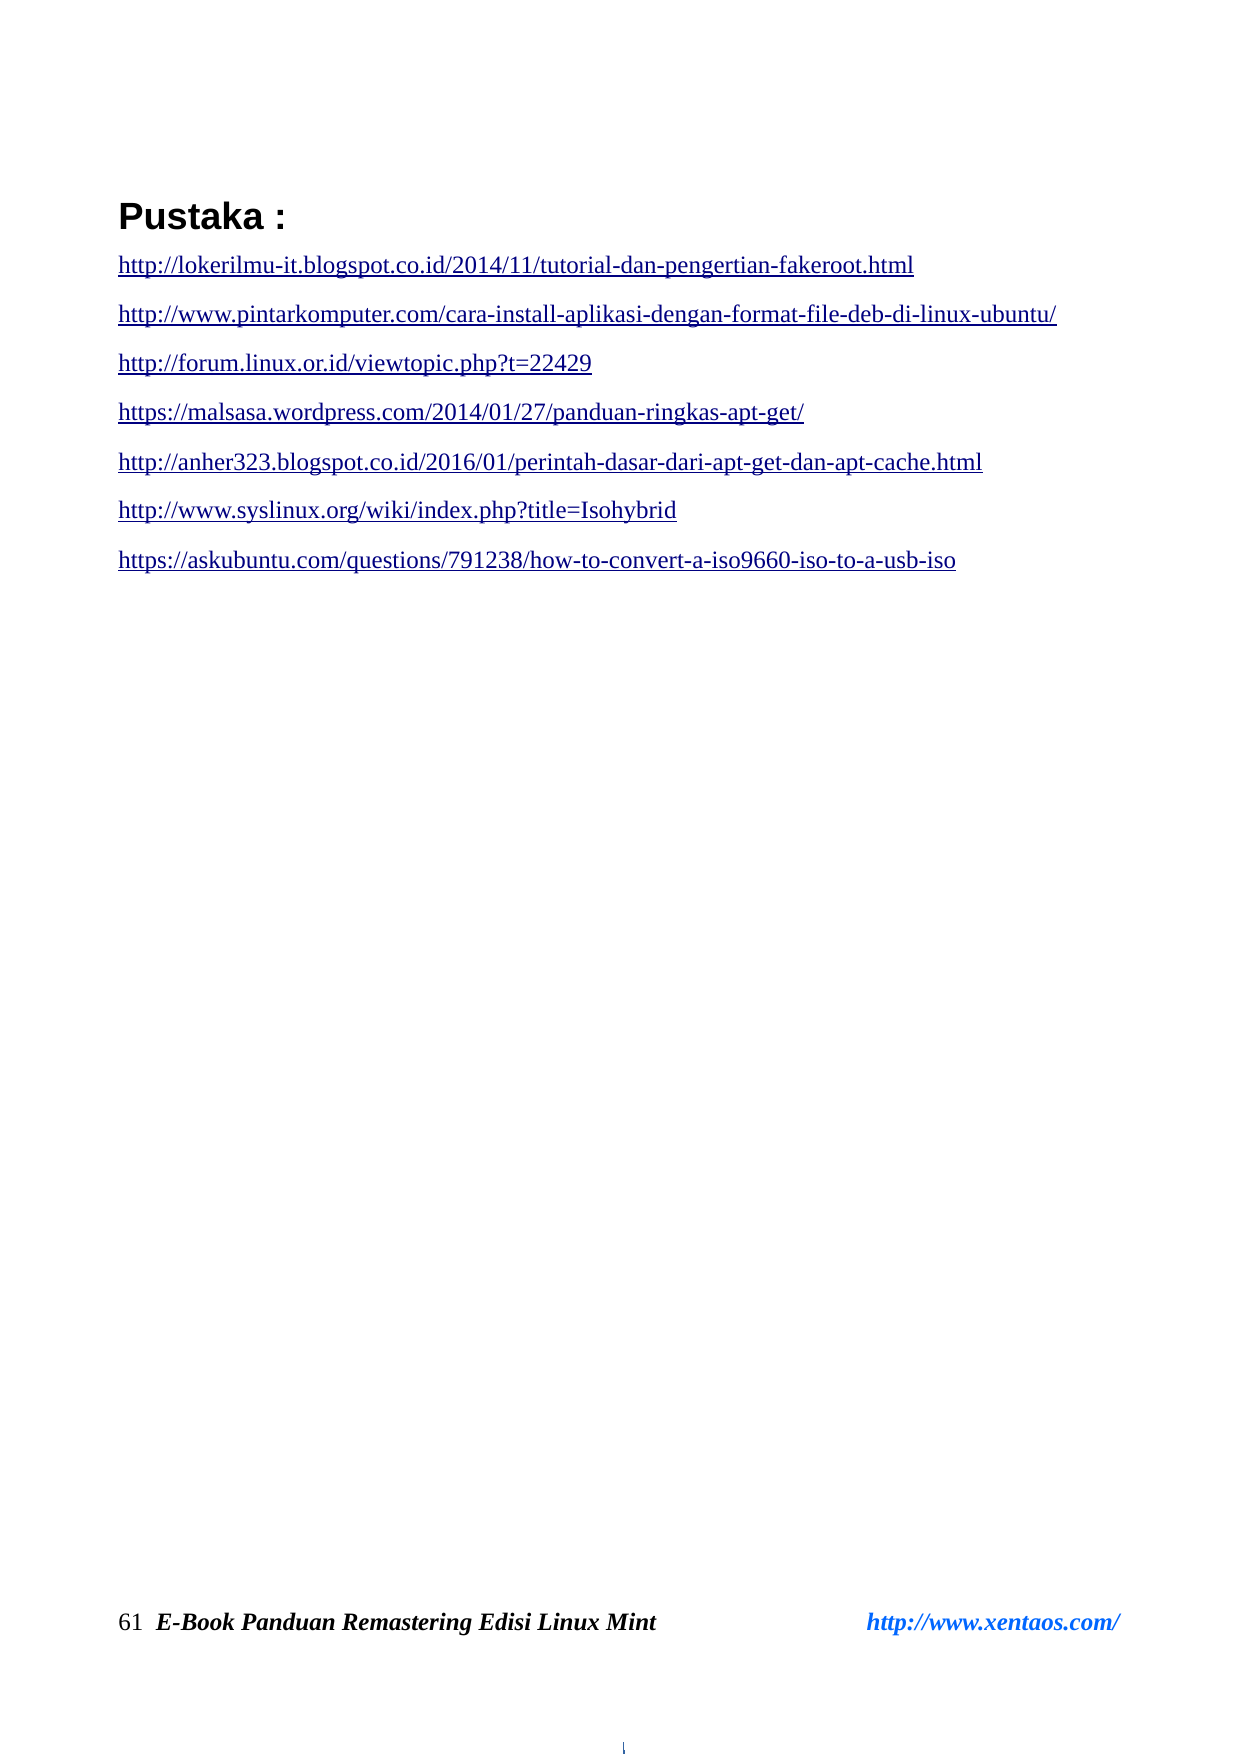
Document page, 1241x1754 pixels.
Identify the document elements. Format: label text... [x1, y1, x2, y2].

text http://www.pintarkomputer.com/cara-install-aplikasi-dengan-format-file-deb-di-linux-ubuntu/ [118, 299, 1122, 328]
text http://anher323.blogspot.co.id/2016/01/perintah-dasar-dari-apt-get-dan-apt-cache.html [118, 447, 1122, 475]
text https://malsasa.wordpress.com/2014/01/27/panduan-ringkas-apt-get/ [118, 397, 1122, 426]
text http://forum.linux.or.id/viewtopic.php?t=22429 [118, 348, 1122, 377]
text http://www.syslinux.org/wiki/index.php?title=Isohybrid [118, 496, 1122, 524]
subtitle Pustaka : [118, 194, 1122, 238]
text http://lokerilmu-it.blogspot.co.id/2014/11/tutorial-dan-pengertian-fakeroot.html [118, 250, 1122, 279]
text https://askubuntu.com/questions/791238/how-to-convert-a-iso9660-iso-to-a-usb-iso [118, 545, 1122, 573]
